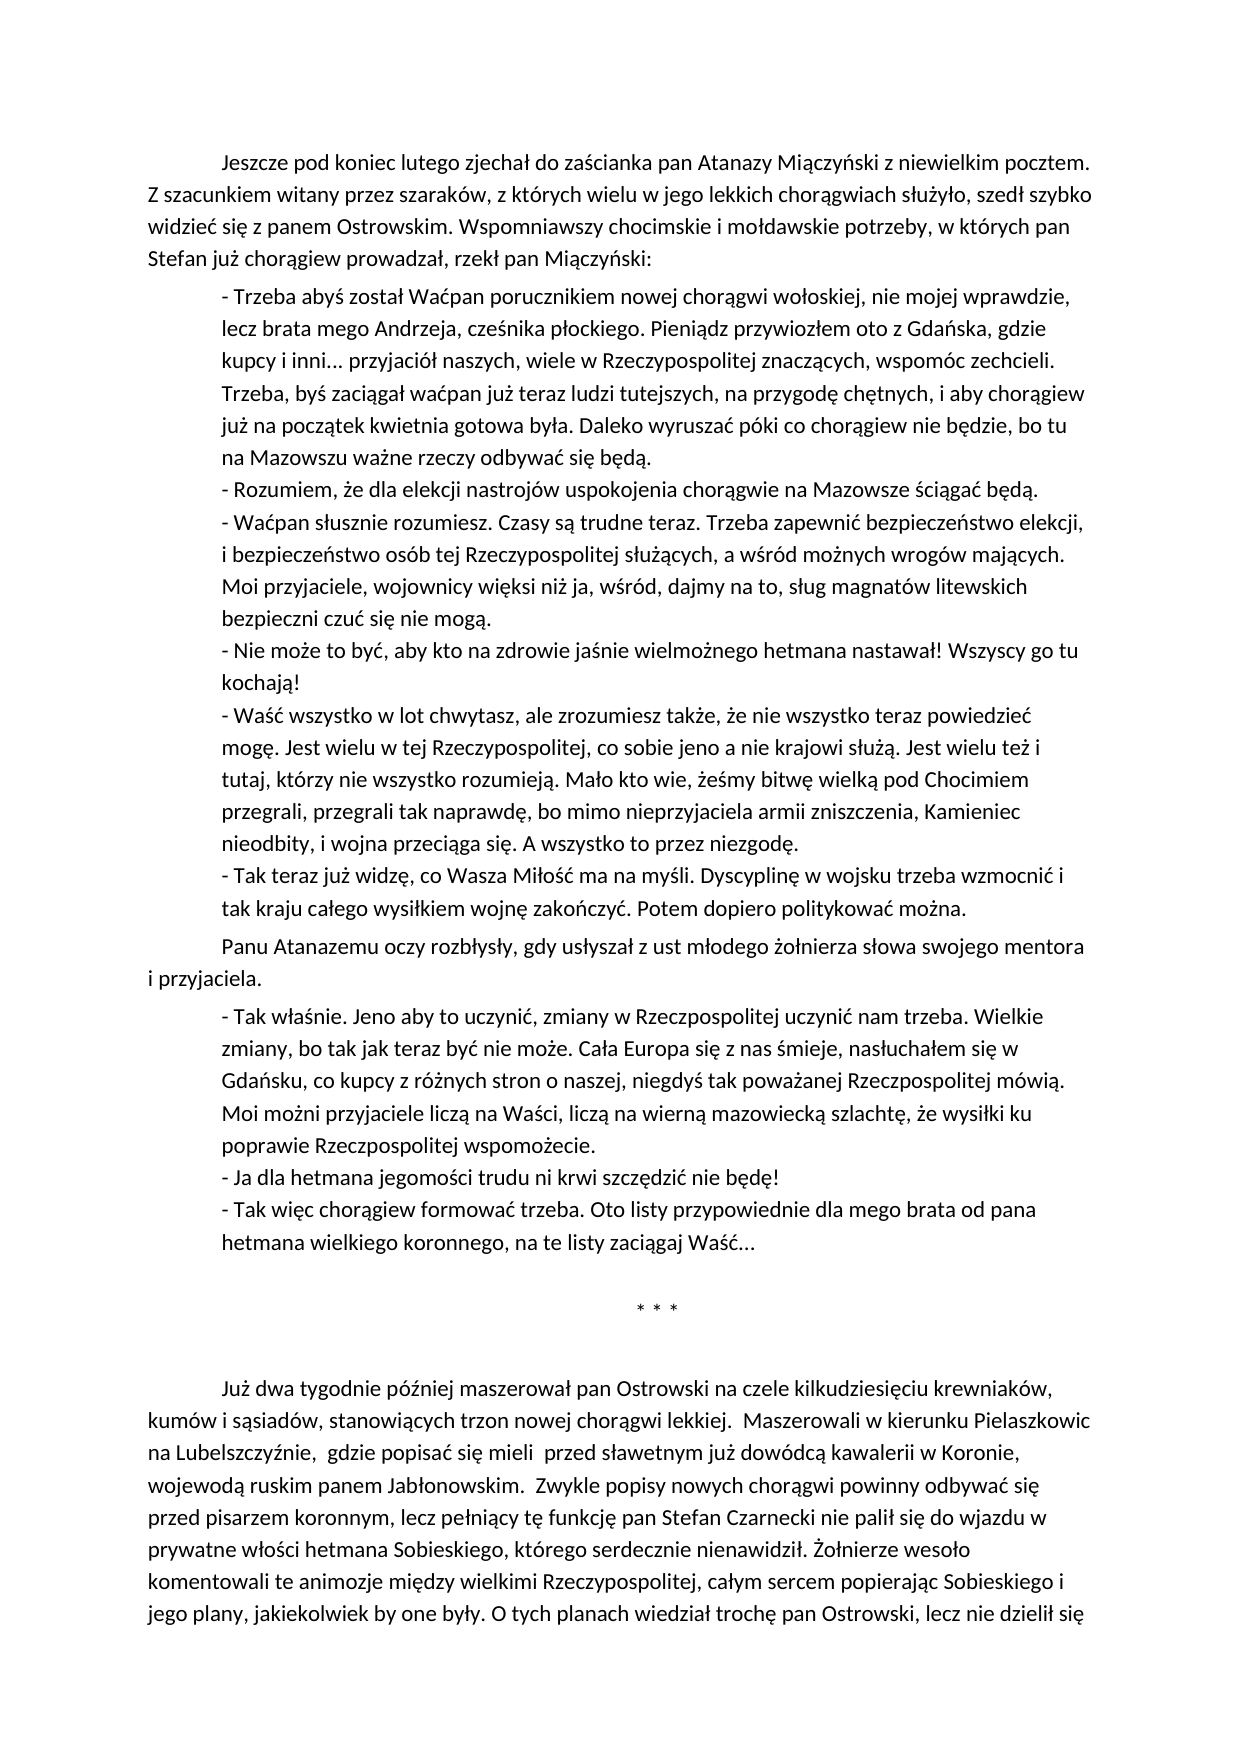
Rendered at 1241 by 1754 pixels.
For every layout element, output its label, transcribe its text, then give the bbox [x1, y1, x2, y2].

text Jeszcze pod koniec lutego zjechał do zaścianka pan Atanazy Miączyński z niewielkim pocztem. Z szacunkiem witany przez szaraków, z których wielu w jego lekkich chorągwiach służyło, szedł szybko widzieć się z panem Ostrowskim. Wspomniawszy chocimskie i mołdawskie potrzeby, w których pan Stefan już chorągiew prowadzał, rzekł pan Miączyński: [148, 148, 1093, 272]
text Już dwa tygodnie później maszerował pan Ostrowski na czele kilkudziesięciu krewniaków, kumów i sąsiadów, stanowiących trzon nowej chorągwi lekkiej. Maszerowali w kierunku Pielaszkowic na Lubelszczyźnie, gdzie popisać się mieli przed sławetnym już dowódcą kawalerii w Koronie, wojewodą ruskim panem Jabłonowskim. Zwykle popisy nowych chorągwi powinny odbywać się przed pisarzem koronnym, lecz pełniący tę funkcję pan Stefan Czarnecki nie palił się do wjazdu w prywatne włości hetmana Sobieskiego, którego serdecznie nienawidził. Żołnierze wesoło komentowali te animozje między wielkimi Rzeczypospolitej, całym sercem popierając Sobieskiego i jego plany, jakiekolwiek by one były. O tych planach wiedział trochę pan Ostrowski, lecz nie dzielił się [148, 1374, 1093, 1627]
text Panu Atanazemu oczy rozbłysły, gdy usłyszał z ust młodego żołnierza słowa swojego mentora i przyjaciela. [148, 932, 1093, 992]
text - Rozumiem, że dla elekcji nastrojów uspokojenia chorągwie na Mazowsze ściągać będą. [221, 475, 1093, 503]
text - Tak właśnie. Jeno aby to uczynić, zmiany w Rzeczpospolitej uczynić nam trzeba. Wielkie zmiany, bo tak jak teraz być nie może. Cała Europa się z nas śmieje, nasłuchałem się w Gdańsku, co kupcy z różnych stron o naszej, niegdyś tak poważanej Rzeczpospolitej mówią. Moi możni przyjaciele liczą na Waści, liczą na wierną mazowiecką szlachtę, że wysiłki ku poprawie Rzeczpospolitej wspomożecie. [221, 1002, 1093, 1159]
text - Ja dla hetmana jegomości trudu ni krwi szczędzić nie będę! [221, 1163, 1093, 1191]
text * * * [148, 1298, 1093, 1326]
text - Tak więc chorągiew formować trzeba. Oto listy przypowiednie dla mego brata od pana hetmana wielkiego koronnego, na te listy zaciągaj Waść... [221, 1195, 1093, 1256]
text - Nie może to być, aby kto na zdrowie jaśnie wielmożnego hetmana nastawał! Wszyscy go tu kochają! [221, 636, 1093, 697]
text - Tak teraz już widzę, co Wasza Miłość ma na myśli. Dyscyplinę w wojsku trzeba wzmocnić i tak kraju całego wysiłkiem wojnę zakończyć. Potem dopiero politykować można. [221, 862, 1093, 922]
text - Waść wszystko w lot chwytasz, ale zrozumiesz także, że nie wszystko teraz powiedzieć mogę. Jest wielu w tej Rzeczypospolitej, co sobie jeno a nie krajowi służą. Jest wielu też i tutaj, którzy nie wszystko rozumieją. Mało kto wie, żeśmy bitwę wielką pod Chocimiem przegrali, przegrali tak naprawdę, bo mimo nieprzyjaciela armii zniszczenia, Kamieniec nieodbity, i wojna przeciąga się. A wszystko to przez niezgodę. [221, 701, 1093, 857]
text - Waćpan słusznie rozumiesz. Czasy są trudne teraz. Trzeba zapewnić bezpieczeństwo elekcji, i bezpieczeństwo osób tej Rzeczypospolitej służących, a wśród możnych wrogów mających. Moi przyjaciele, wojownicy więksi niż ja, wśród, dajmy na to, sług magnatów litewskich bezpieczni czuć się nie mogą. [221, 508, 1093, 632]
text - Trzeba abyś został Waćpan porucznikiem nowej chorągwi wołoskiej, nie mojej wprawdzie, lecz brata mego Andrzeja, cześnika płockiego. Pieniądz przywiozłem oto z Gdańska, gdzie kupcy i inni... przyjaciół naszych, wiele w Rzeczypospolitej znaczących, wspomóc zechcieli. Trzeba, byś zaciągał waćpan już teraz ludzi tutejszych, na przygodę chętnych, i aby chorągiew już na początek kwietnia gotowa była. Daleko wyruszać póki co chorągiew nie będzie, bo tu na Mazowszu ważne rzeczy odbywać się będą. [221, 282, 1093, 471]
